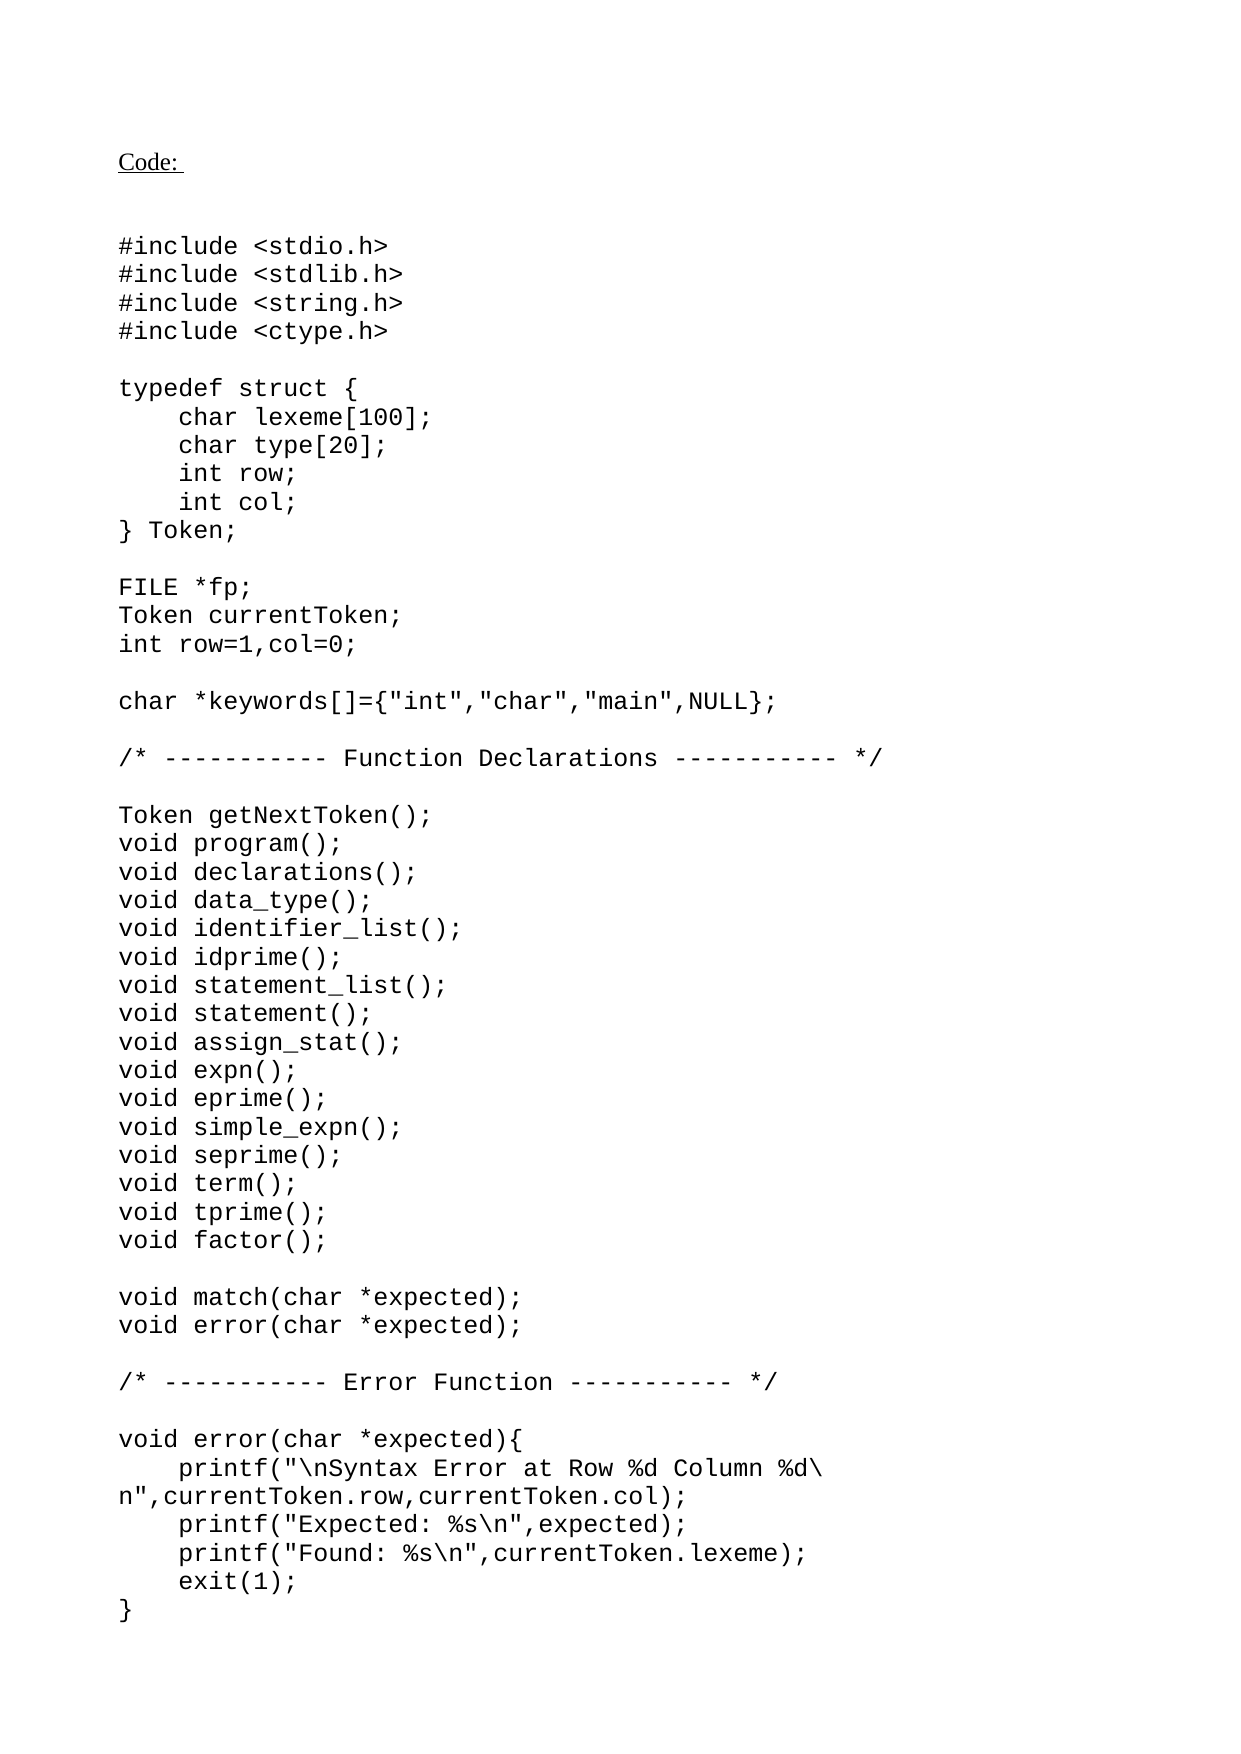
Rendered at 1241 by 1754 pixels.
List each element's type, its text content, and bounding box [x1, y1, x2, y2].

text void error(char *expected){ [118, 1427, 1122, 1455]
text char *keywords[]={"int","char","main",NULL}; [118, 688, 1122, 717]
text #include <ctype.h> [118, 319, 1122, 347]
text void factor(); [118, 1227, 1122, 1256]
text void idprime(); [118, 944, 1122, 972]
text void program(); [118, 831, 1122, 859]
text void declarations(); [118, 859, 1122, 887]
text int row=1,col=0; [118, 631, 1122, 659]
text int col; [118, 489, 1122, 517]
text char lexeme[100]; [118, 404, 1122, 432]
text printf("Expected: %s\n",expected); [118, 1512, 1122, 1540]
text printf("\nSyntax Error at Row %d Column %d\n",currentToken.row,currentToken.col); [118, 1455, 1122, 1512]
text } [118, 1597, 1122, 1625]
text exit(1); [118, 1569, 1122, 1597]
text /* ----------- Function Declarations ----------- */ [118, 745, 1122, 774]
text /* ----------- Error Function ----------- */ [118, 1370, 1122, 1398]
text typedef struct { [118, 376, 1122, 404]
text void seprime(); [118, 1142, 1122, 1171]
text void error(char *expected); [118, 1313, 1122, 1341]
text #include <string.h> [118, 290, 1122, 319]
text } Token; [118, 517, 1122, 546]
text void statement_list(); [118, 972, 1122, 1001]
text void eprime(); [118, 1086, 1122, 1114]
text void tprime(); [118, 1199, 1122, 1227]
text printf("Found: %s\n",currentToken.lexeme); [118, 1540, 1122, 1569]
text Code: #include <stdio.h> [118, 147, 1122, 262]
text void match(char *expected); [118, 1284, 1122, 1313]
text void term(); [118, 1171, 1122, 1199]
text void statement(); [118, 1001, 1122, 1029]
text #include <stdlib.h> [118, 262, 1122, 290]
text char type[20]; [118, 432, 1122, 461]
text void expn(); [118, 1057, 1122, 1086]
text void data_type(); [118, 887, 1122, 916]
text Token getNextToken(); [118, 802, 1122, 831]
text Token currentToken; [118, 603, 1122, 631]
text void assign_stat(); [118, 1029, 1122, 1057]
text void simple_expn(); [118, 1114, 1122, 1142]
text int row; [118, 461, 1122, 489]
text FILE *fp; [118, 574, 1122, 603]
text void identifier_list(); [118, 916, 1122, 944]
